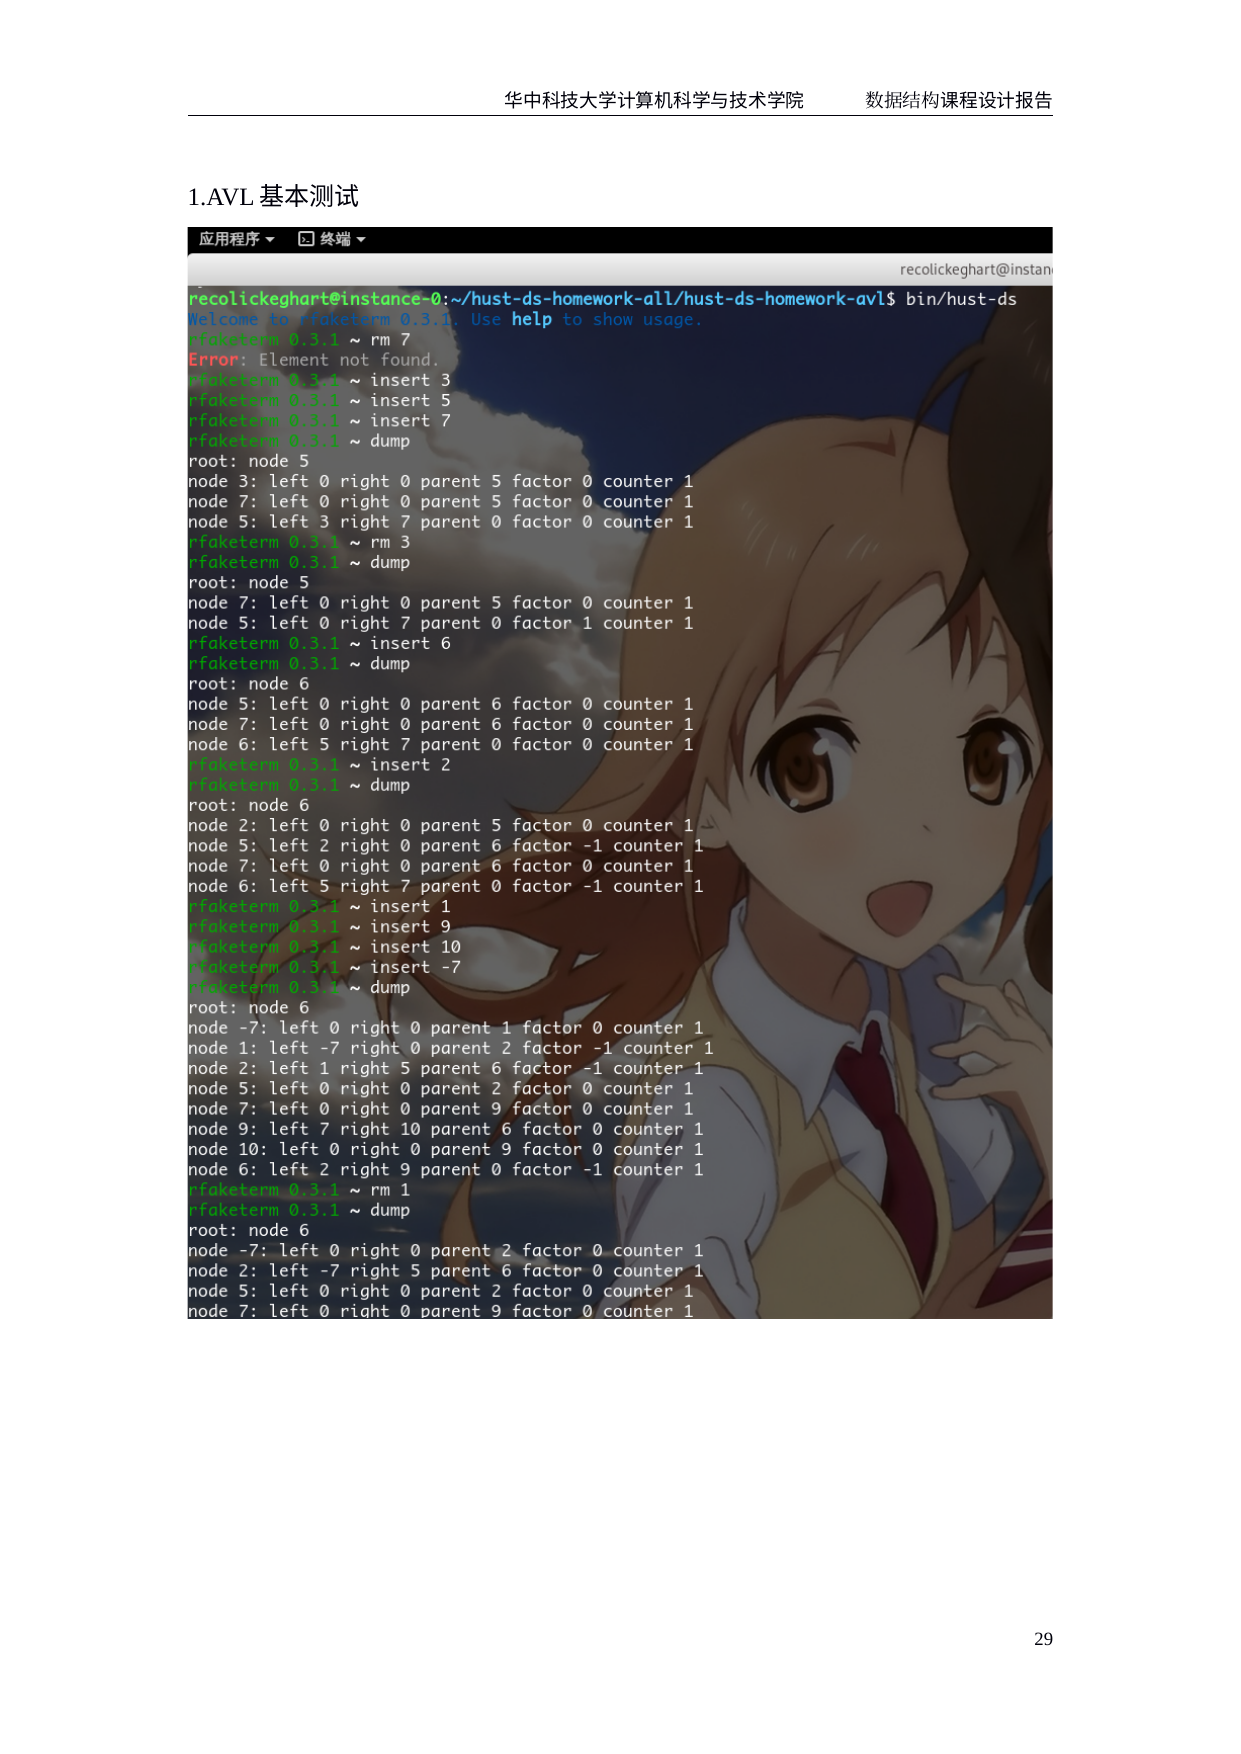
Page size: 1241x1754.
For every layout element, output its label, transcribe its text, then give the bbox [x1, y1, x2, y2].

text 1.AVL基本测试 [187, 162, 1053, 227]
picture [187, 227, 1053, 1319]
